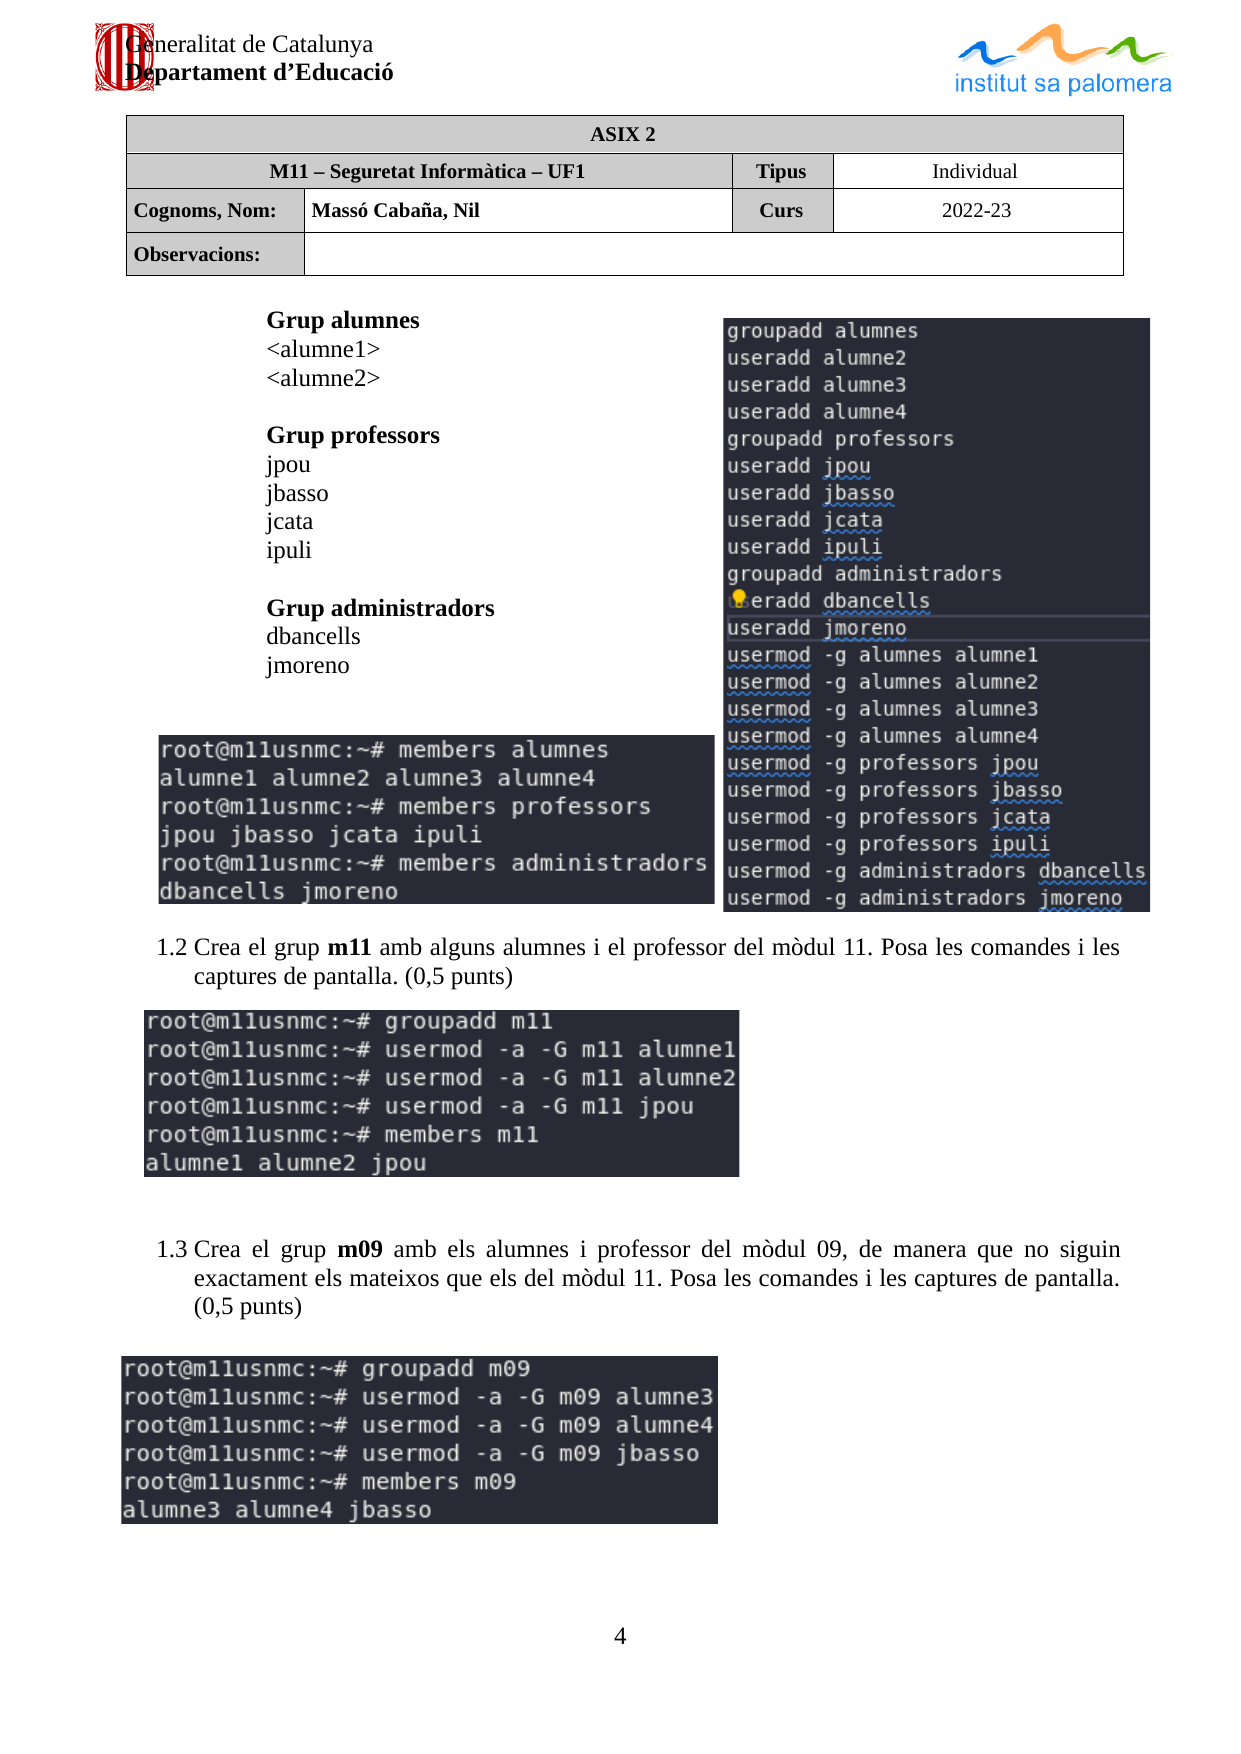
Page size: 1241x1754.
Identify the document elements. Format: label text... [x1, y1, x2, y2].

picture [144, 1010, 740, 1177]
text Grup professors [266, 420, 723, 449]
text ipuli [266, 535, 723, 564]
text jmoreno [266, 650, 723, 679]
picture [723, 318, 1151, 912]
text dbancells [266, 621, 723, 650]
text <alumne1> [266, 334, 723, 363]
text <alumne2> [266, 363, 723, 391]
text jbasso [266, 478, 723, 506]
picture [121, 1356, 718, 1524]
text Grup administradors [266, 593, 723, 621]
list Crea el grup m11 amb alguns alumnes i el professor del mòdul 11. Posa les comandes i les captures de pantalla. (0,5 punts) [156, 932, 1121, 990]
list Crea el grup m09 amb els alumnes i professor del mòdul 09, de manera que no siguin exactament els mateixos que els del mòdul 11. Posa les comandes i les captures de pantalla. (0,5 punts) [156, 1234, 1121, 1320]
text jpou [266, 449, 723, 478]
text Grup alumnes [266, 305, 1121, 334]
picture [948, 21, 1177, 100]
text jcata [266, 506, 723, 535]
picture [93, 21, 155, 93]
picture [158, 735, 715, 904]
